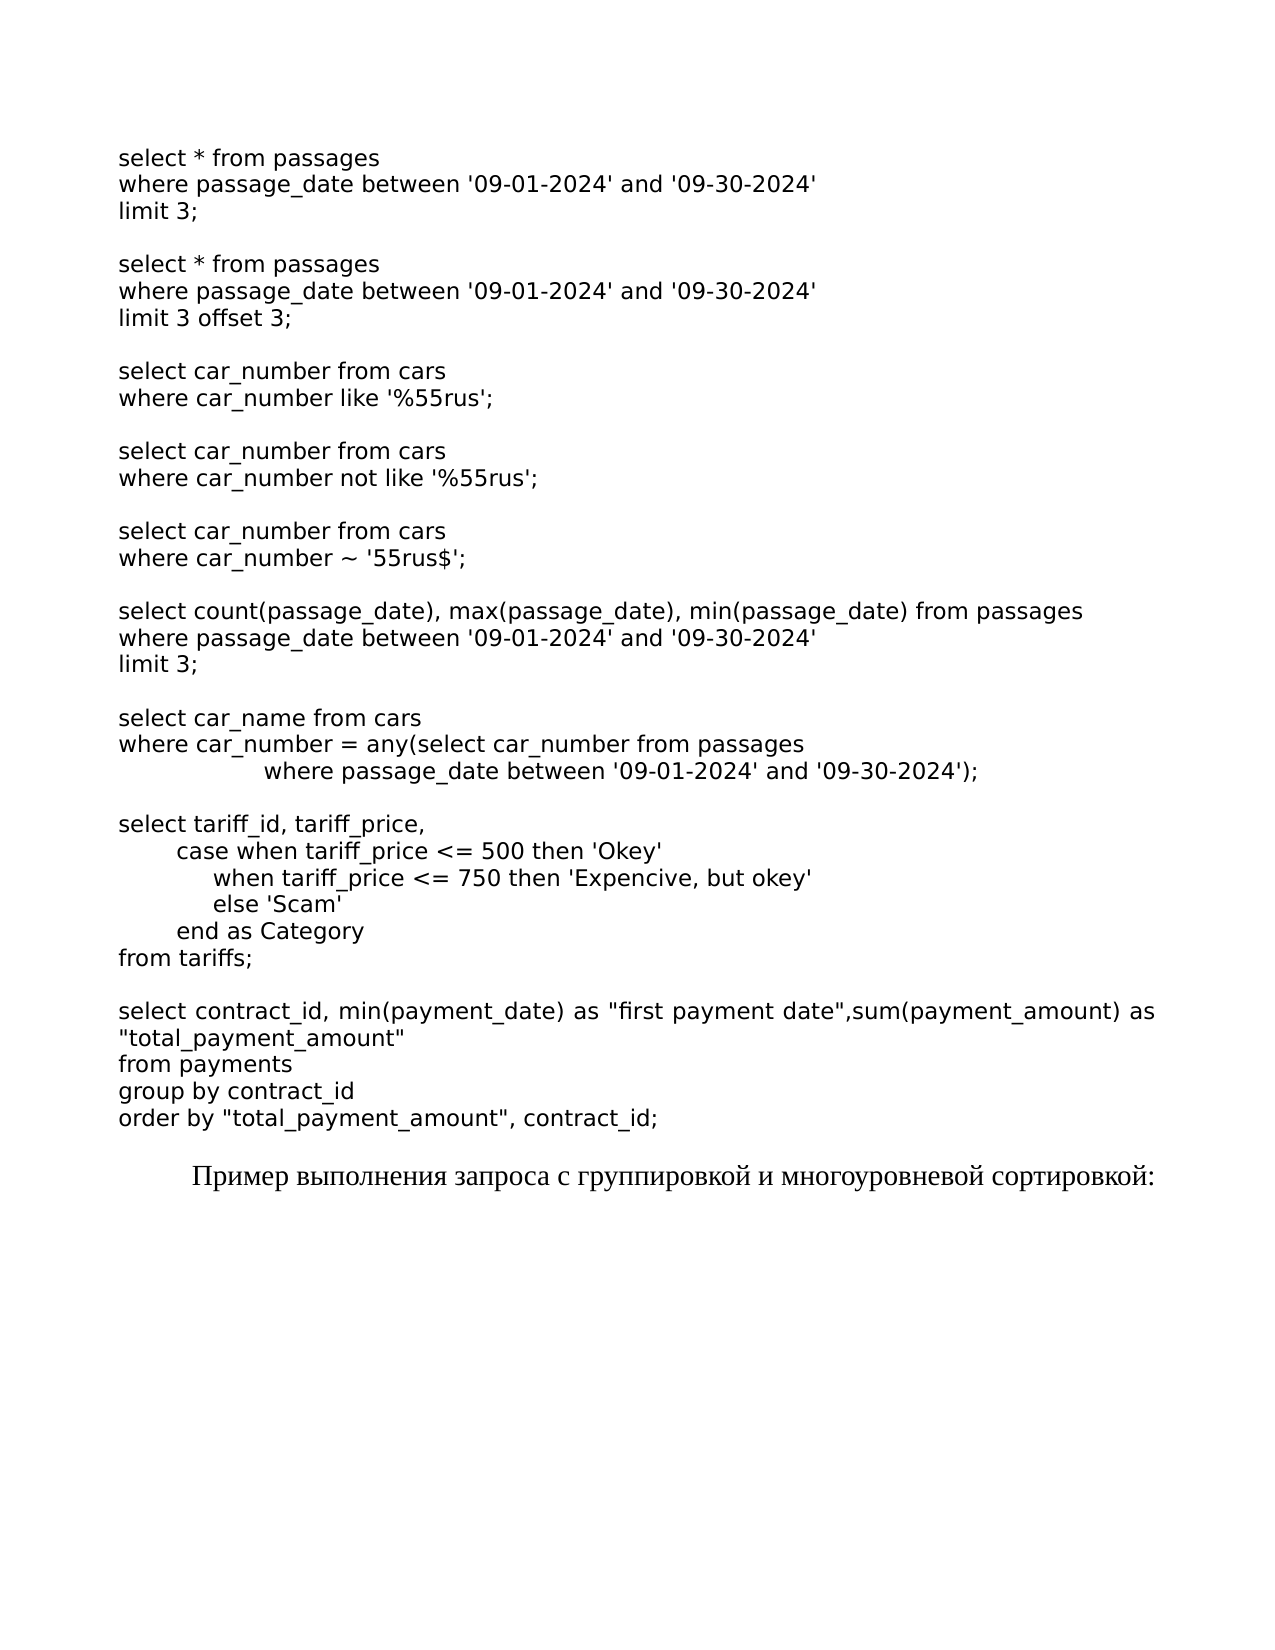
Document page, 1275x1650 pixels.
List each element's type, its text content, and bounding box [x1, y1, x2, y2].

text select car_name from cars [118, 705, 1157, 731]
text select car_number from cars [118, 518, 1157, 545]
text select tariff_id, tariff_price, [118, 811, 1157, 838]
text where passage_date between '09-01-2024' and '09-30-2024'); [118, 758, 1157, 785]
text select * from passages [118, 251, 1157, 278]
text when tariff_price <= 750 then 'Expencive, but okey' [118, 865, 1157, 891]
text where passage_date between '09-01-2024' and '09-30-2024' [118, 278, 1157, 305]
text limit 3; [118, 651, 1157, 678]
text else 'Scam' [118, 891, 1157, 918]
text end as Category [118, 918, 1157, 945]
text order by "total_payment_amount", contract_id; [118, 1105, 1157, 1131]
text where car_number not like '%55rus'; [118, 465, 1157, 491]
text where car_number like '%55rus'; [118, 385, 1157, 411]
text case when tariff_price <= 500 then 'Okey' [118, 838, 1157, 865]
text where car_number ~ '55rus$'; [118, 545, 1157, 571]
text select count(passage_date), max(passage_date), min(passage_date) from passages [118, 598, 1157, 625]
text Пример выполнения запроса с группировкой и многоуровневой сортировкой: [118, 1158, 1157, 1192]
text from payments [118, 1051, 1157, 1078]
text where passage_date between '09-01-2024' and '09-30-2024' [118, 625, 1157, 651]
text select contract_id, min(payment_date) as "first payment date",sum(payment_amount) as "total_payment_amount" [118, 998, 1157, 1051]
text select car_number from cars [118, 438, 1157, 465]
text select car_number from cars [118, 358, 1157, 385]
text where car_number = any(select car_number from passages [118, 731, 1157, 758]
text limit 3; [118, 198, 1157, 225]
text group by contract_id [118, 1078, 1157, 1105]
text where passage_date between '09-01-2024' and '09-30-2024' [118, 171, 1157, 198]
text from tariffs; [118, 945, 1157, 971]
text limit 3 offset 3; [118, 305, 1157, 331]
text select * from passages [118, 145, 1157, 171]
